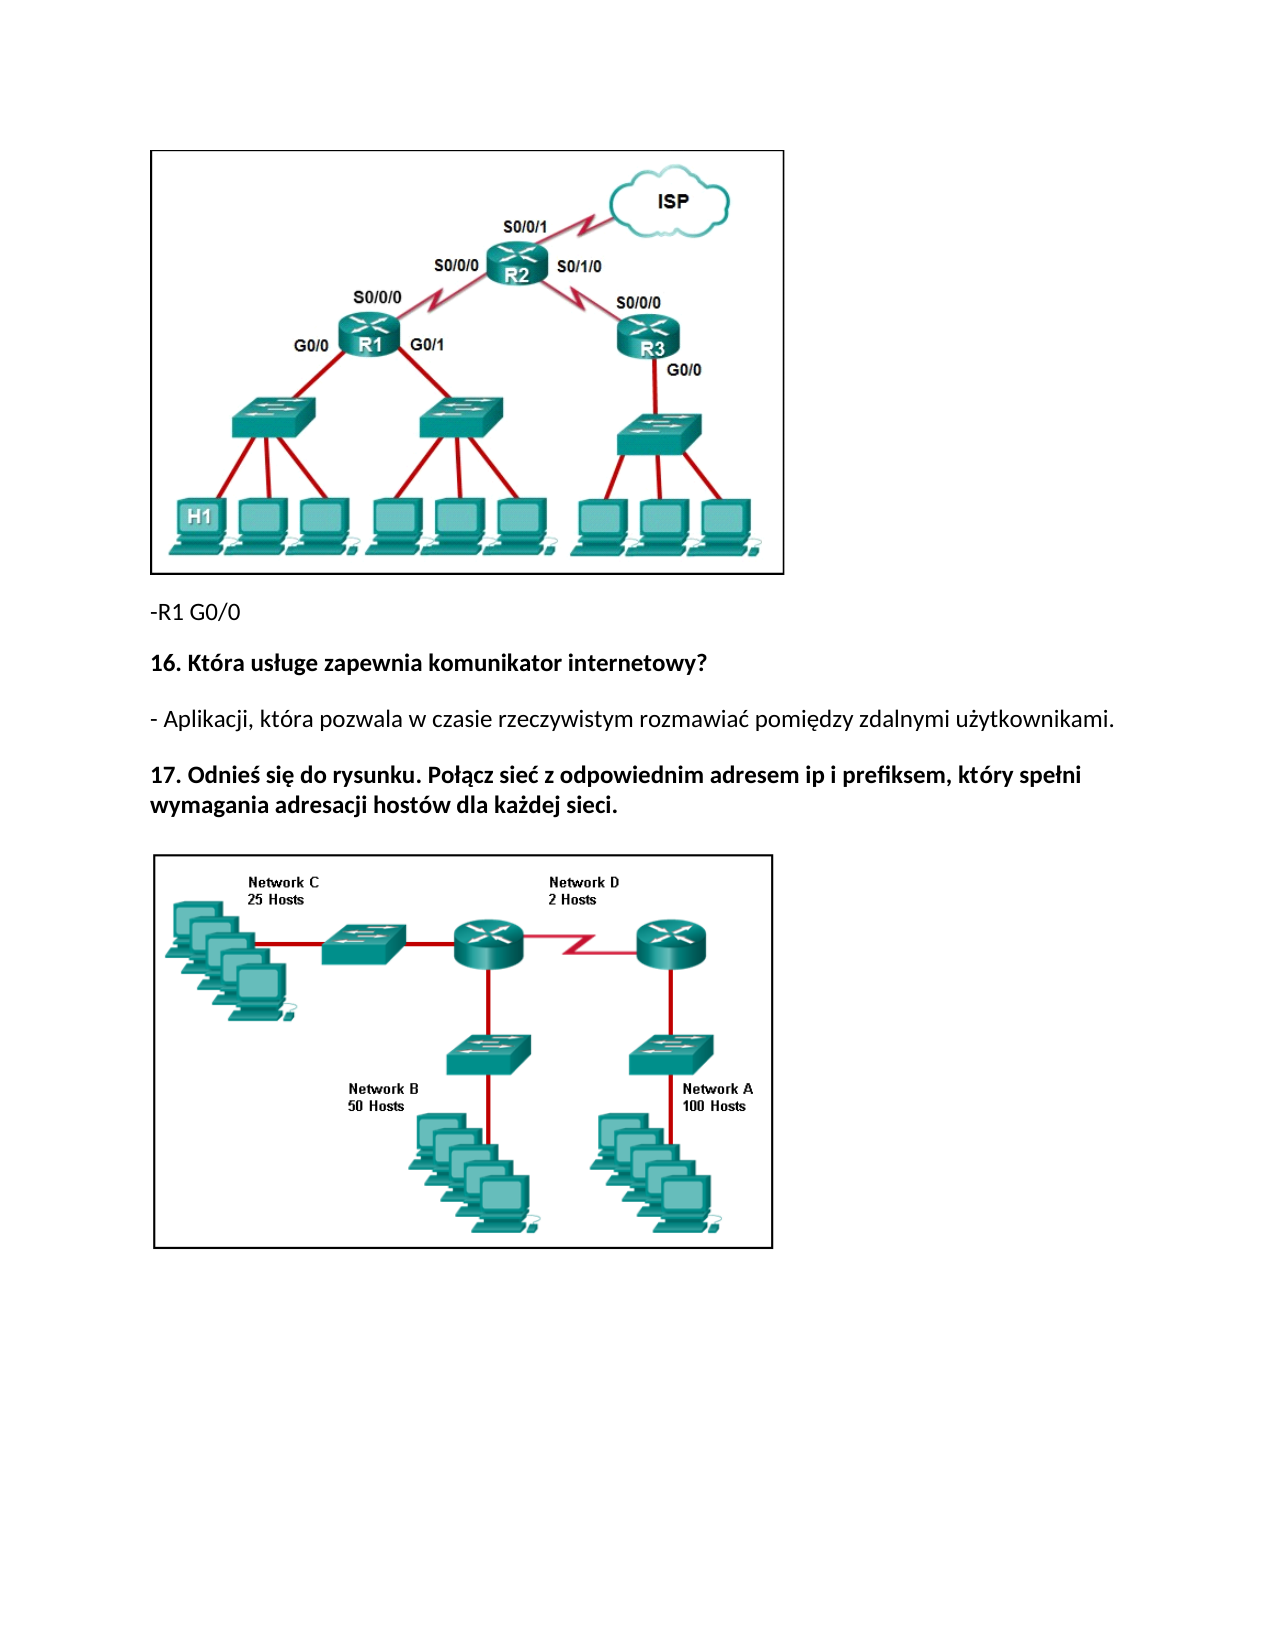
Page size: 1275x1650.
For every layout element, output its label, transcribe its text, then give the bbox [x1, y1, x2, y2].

text -R1 G0/0 [150, 596, 1125, 626]
text 17. Odnieś się do rysunku. Połącz sieć z odpowiednim adresem ip i prefiksem, który spełni wymagania adresacji hostów dla każdej sieci. [150, 759, 1125, 1278]
text 16. Która usługe zapewnia komunikator internetowy? [150, 647, 1125, 678]
text - Aplikacji, która pozwala w czasie rzeczywistym rozmawiać pomiędzy zdalnymi użytkownikami. [150, 703, 1125, 733]
text [785, 150, 1125, 575]
